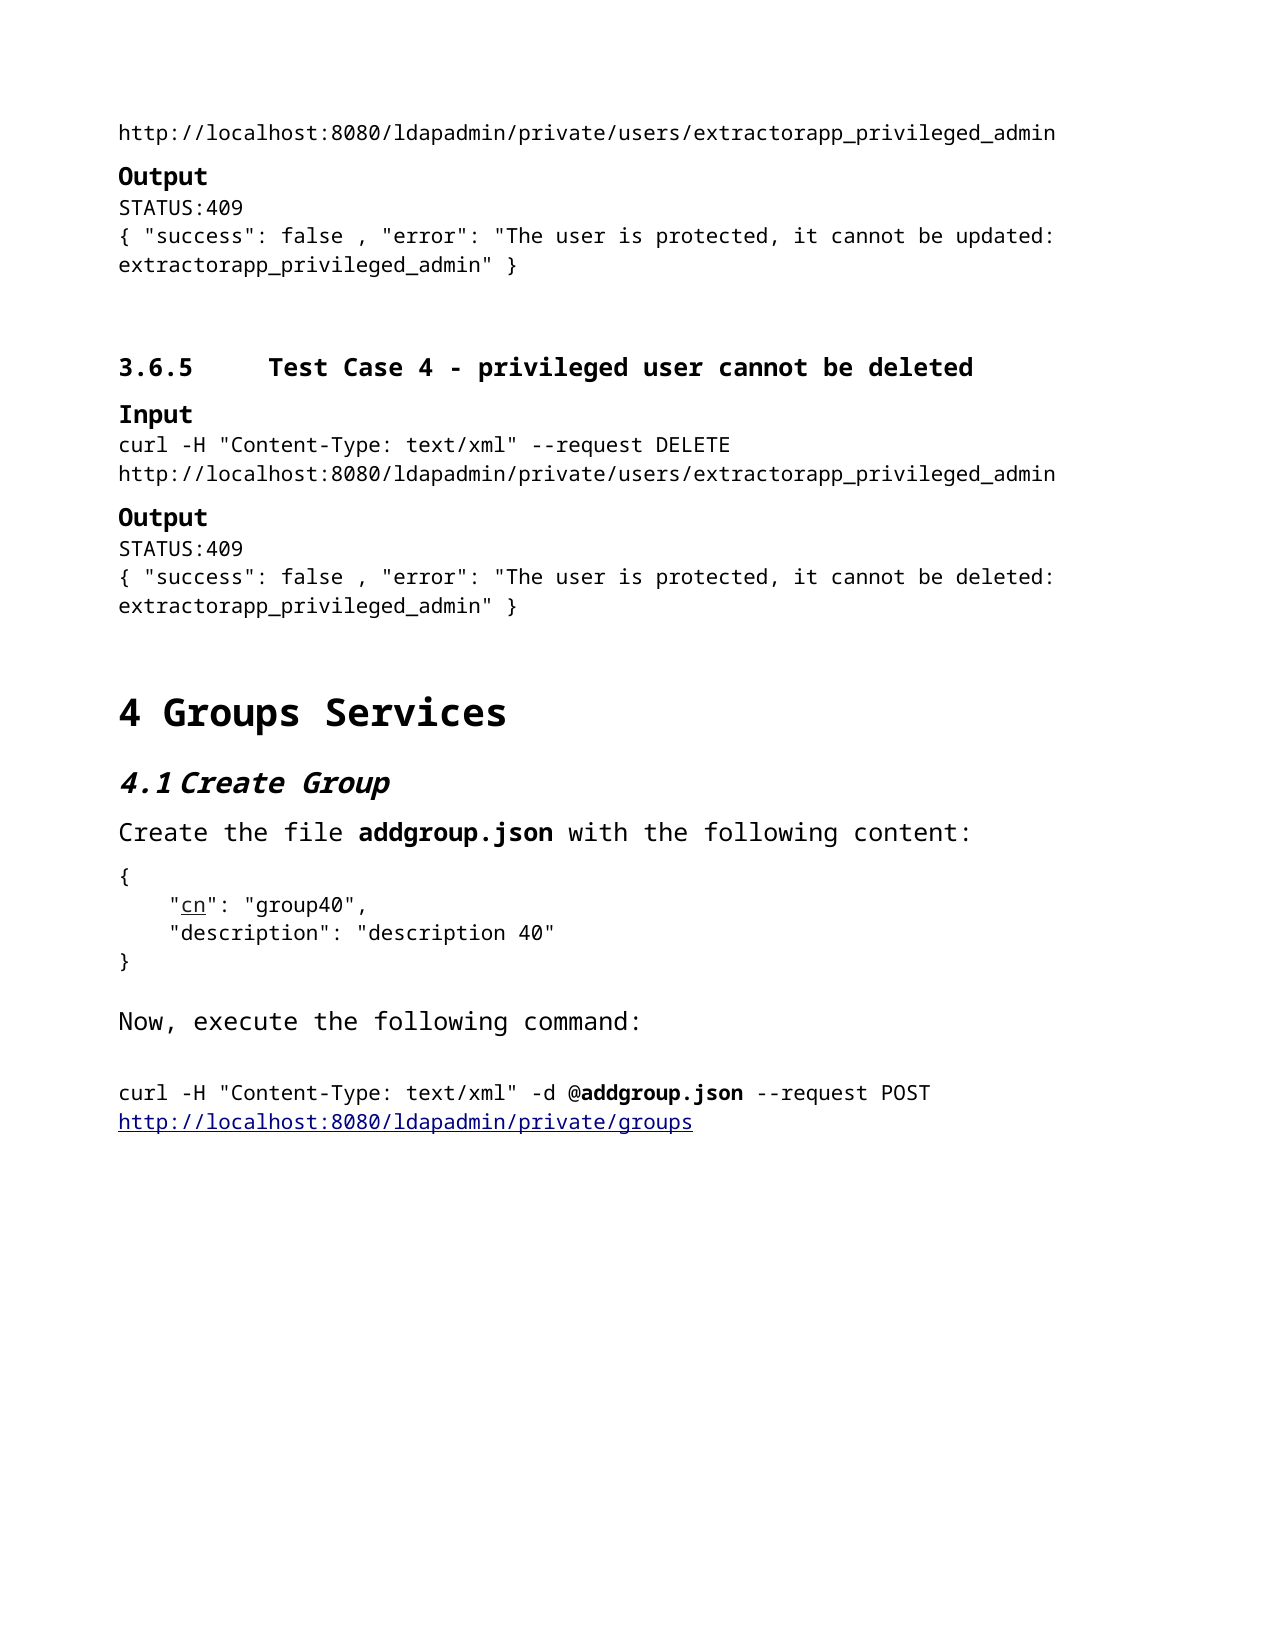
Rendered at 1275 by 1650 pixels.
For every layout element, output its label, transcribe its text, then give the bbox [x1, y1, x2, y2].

text Create the file addgroup.json with the following content: [118, 815, 1157, 849]
text Now, execute the following command: [118, 1003, 1157, 1037]
text Output STATUS:409 { "success": false , "error": "The user is protected, it cannot be updated: extractorapp_privileged_admin" } [118, 159, 1157, 278]
text "cn": "group40", [118, 890, 1157, 918]
text curl -H "Content-Type: text/xml" -d @addgroup.json --request POST http://localhost:8080/ldapadmin/private/groups [118, 1078, 1157, 1135]
subtitle Test Case 4 - privileged user cannot be deleted [118, 350, 1157, 384]
text { [118, 861, 1157, 890]
text http://localhost:8080/ldapadmin/private/users/extractorapp_privileged_admin [118, 118, 1157, 147]
text } [118, 947, 1157, 975]
text "description": "description 40" [118, 918, 1157, 947]
subtitle Groups Services [118, 685, 1157, 737]
text Input curl -H "Content-Type: text/xml" --request DELETE http://localhost:8080/ldapadmin/private/users/extractorapp_privileged_admin [118, 397, 1157, 487]
text Output STATUS:409 { "success": false , "error": "The user is protected, it cannot be deleted: extractorapp_privileged_admin" } [118, 500, 1157, 619]
subtitle Create Group [118, 762, 1157, 802]
